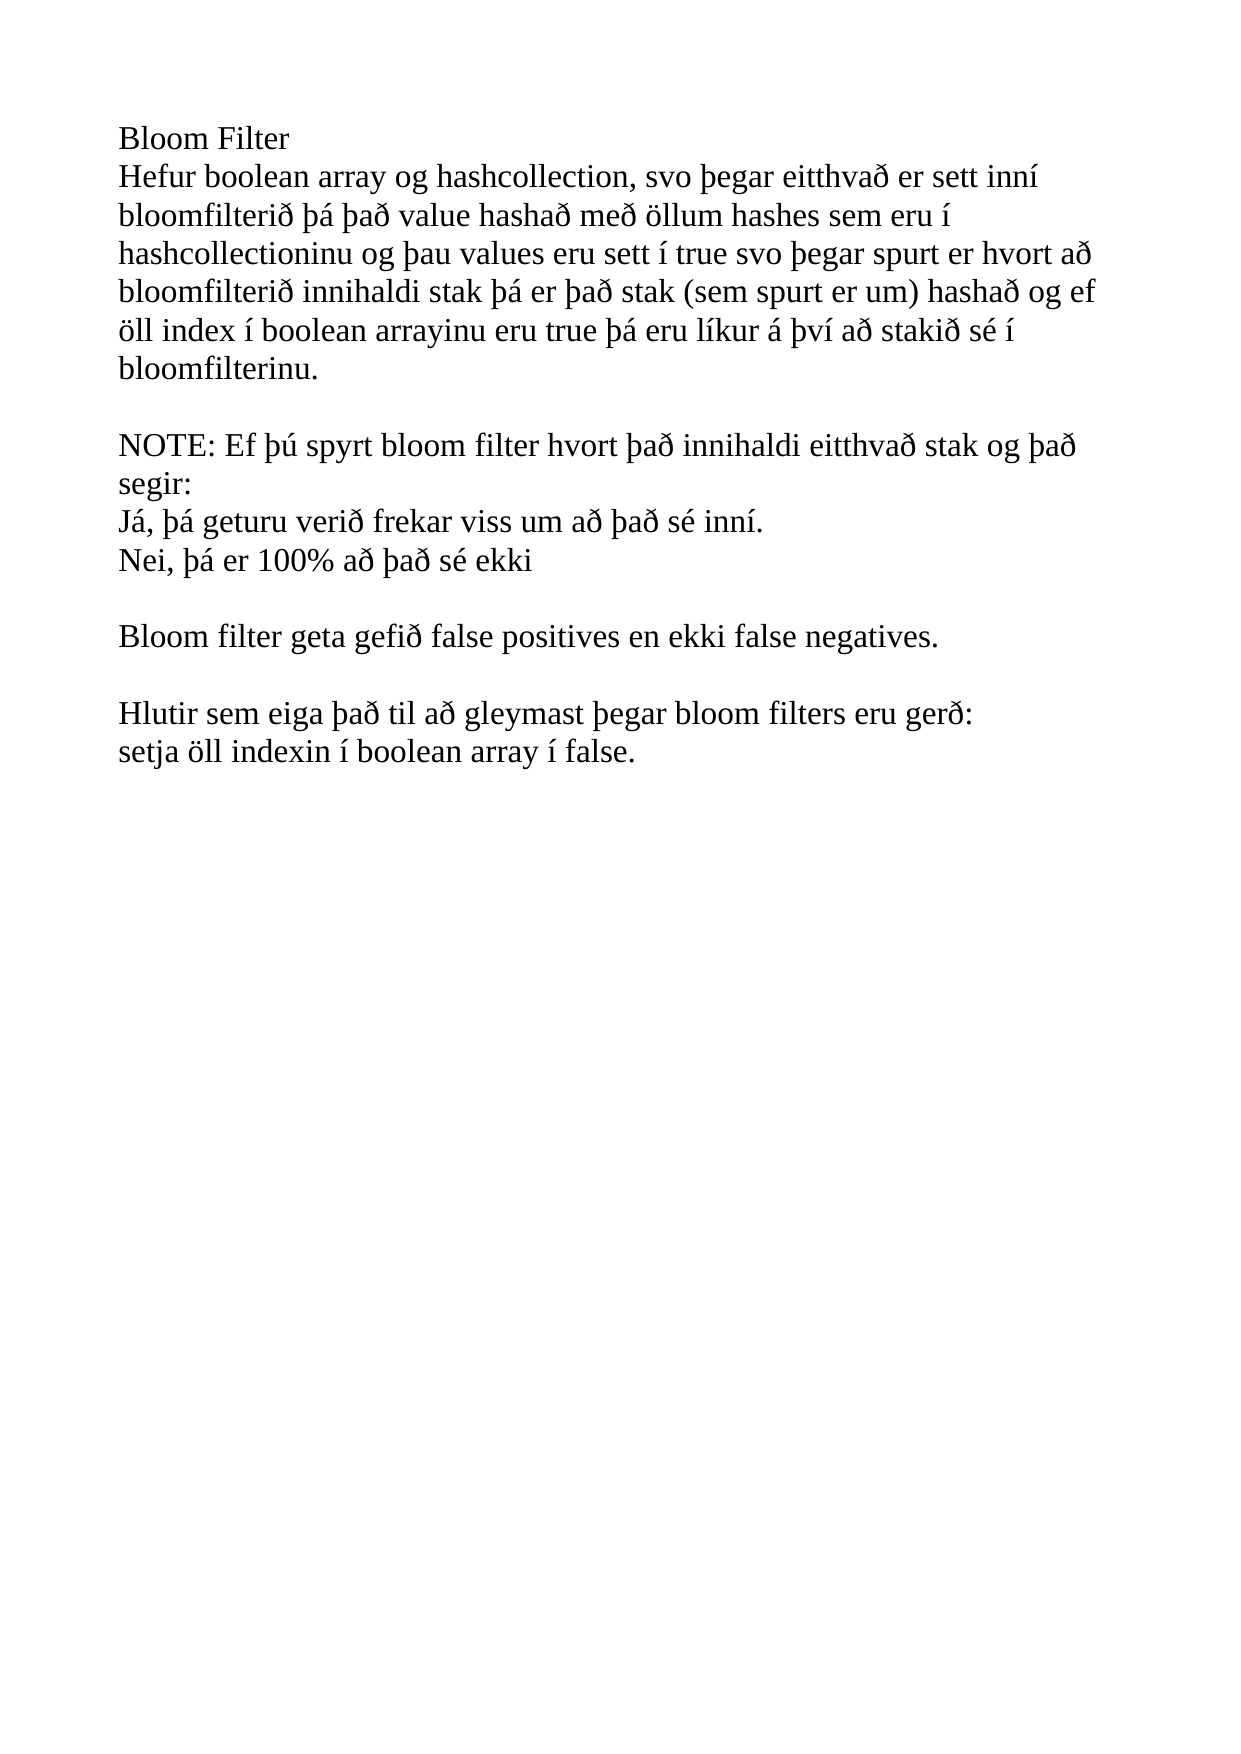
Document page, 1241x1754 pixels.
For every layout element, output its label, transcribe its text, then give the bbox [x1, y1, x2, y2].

text Nei, þá er 100% að það sé ekki [118, 540, 1122, 578]
text NOTE: Ef þú spyrt bloom filter hvort það innihaldi eitthvað stak og það segir: [118, 425, 1122, 501]
text Bloom Filter [118, 118, 1122, 156]
text Já, þá geturu verið frekar viss um að það sé inní. [118, 501, 1122, 540]
text Bloom filter geta gefið false positives en ekki false negatives. [118, 616, 1122, 655]
text Hlutir sem eiga það til að gleymast þegar bloom filters eru gerð: [118, 693, 1122, 731]
text setja öll indexin í boolean array í false. [118, 731, 1122, 1160]
text Hefur boolean array og hashcollection, svo þegar eitthvað er sett inní bloomfilterið þá það value hashað með öllum hashes sem eru í hashcollectioninu og þau values eru sett í true svo þegar spurt er hvort að bloomfilterið innihaldi stak þá er það stak (sem spurt er um) hashað og ef öll index í boolean arrayinu eru true þá eru líkur á því að stakið sé í bloomfilterinu. [118, 156, 1122, 386]
